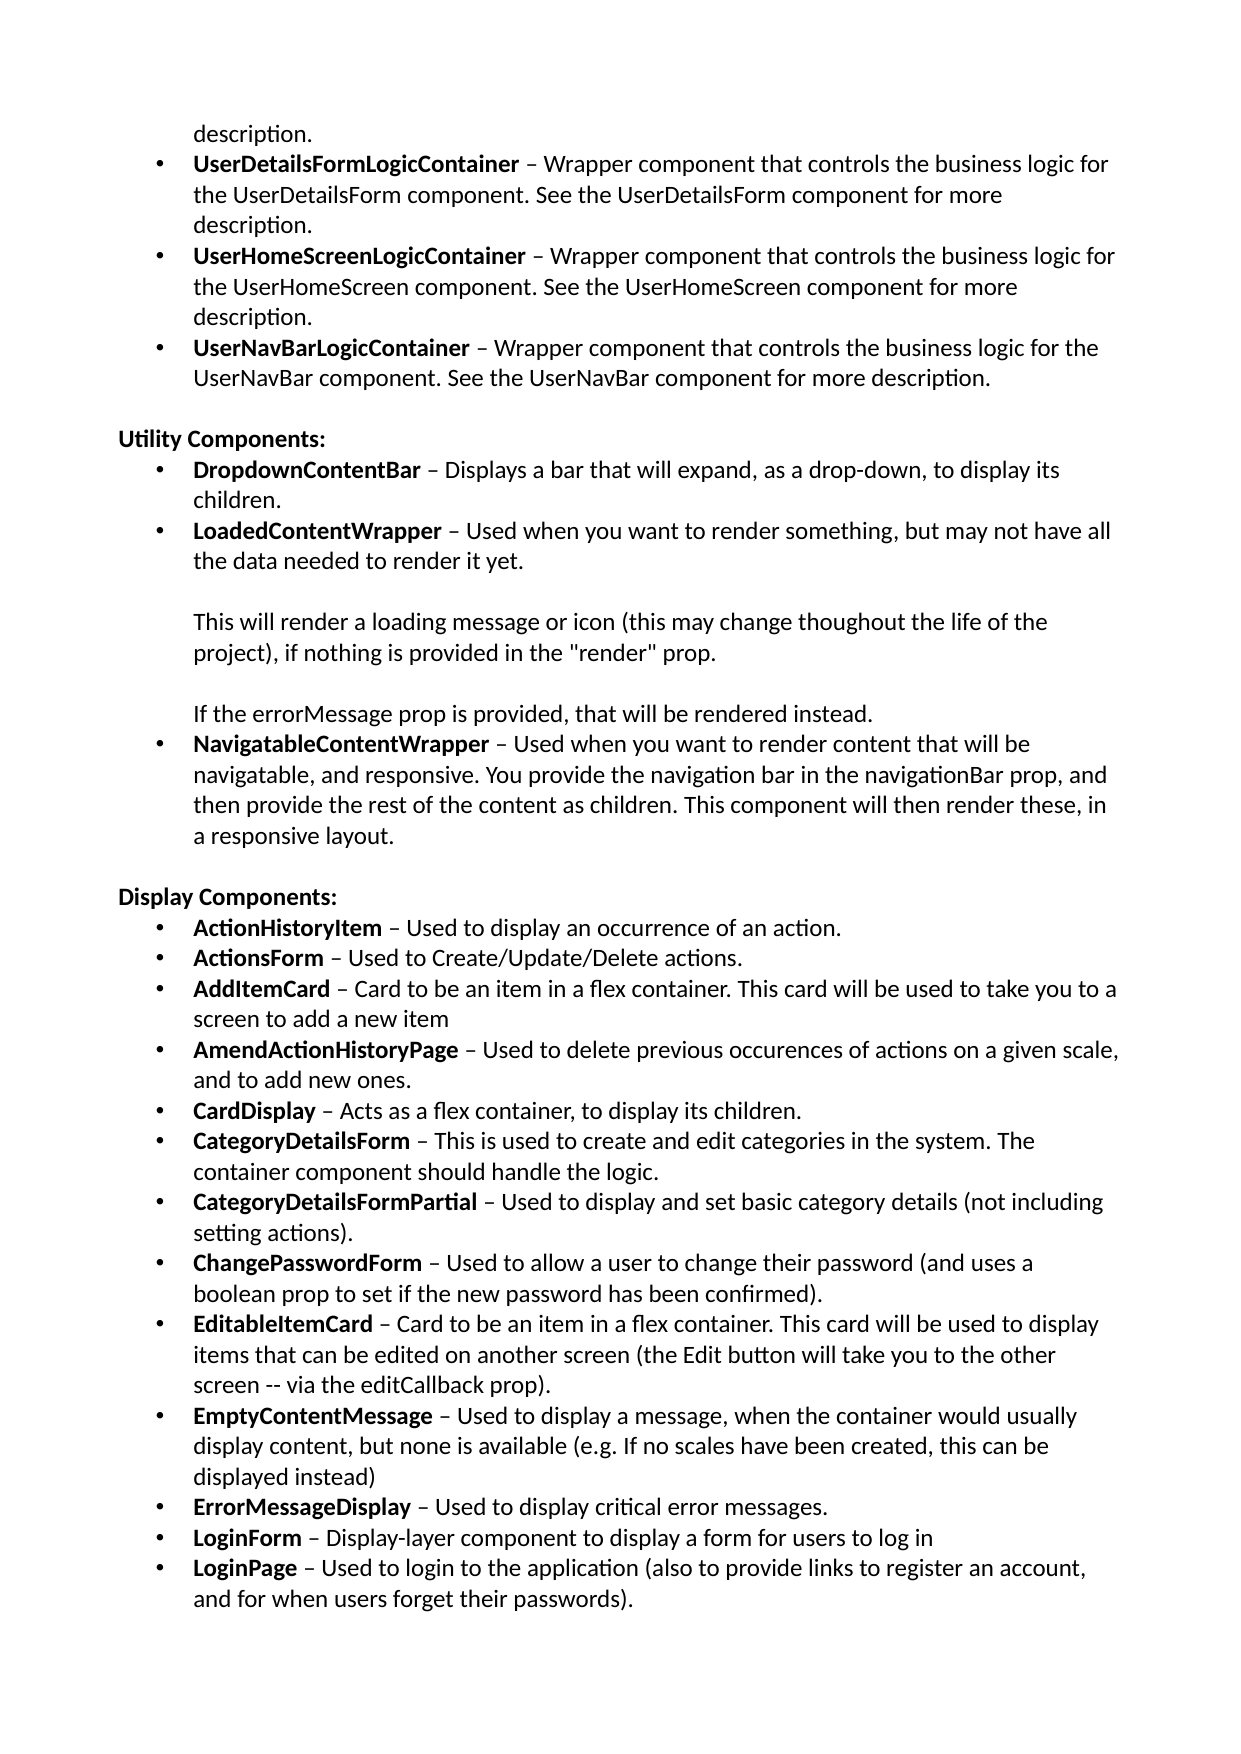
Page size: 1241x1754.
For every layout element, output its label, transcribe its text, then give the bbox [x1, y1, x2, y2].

list UserNavBarLogicContainer – Wrapper component that controls the business logic for the UserNavBar component. See the UserNavBar component for more description. [156, 332, 1122, 393]
list DropdownContentBar – Displays a bar that will expand, as a drop-down, to display its children. [156, 454, 1122, 515]
list ChangePasswordForm – Used to allow a user to change their password (and uses a boolean prop to set if the new password has been confirmed). [156, 1247, 1122, 1308]
list AddItemCard – Card to be an item in a flex container. This card will be used to take you to a screen to add a new item [156, 973, 1122, 1034]
list AmendActionHistoryPage – Used to delete previous occurences of actions on a given scale, and to add new ones. [156, 1034, 1122, 1095]
list ActionsForm – Used to Create/Update/Delete actions. [156, 942, 1122, 973]
list LoadedContentWrapper – Used when you want to render something, but may not have all the data needed to render it yet. [156, 515, 1122, 576]
list CategoryDetailsForm – This is used to create and edit categories in the system. The container component should handle the logic. [156, 1125, 1122, 1186]
list UserDetailsFormLogicContainer – Wrapper component that controls the business logic for the UserDetailsForm component. See the UserDetailsForm component for more description. [156, 149, 1122, 240]
list EmptyContentMessage – Used to display a message, when the container would usually display content, but none is available (e.g. If no scales have been created, this can be displayed instead) [156, 1400, 1122, 1492]
list LoginPage – Used to login to the application (also to provide links to register an account, and for when users forget their passwords). [156, 1553, 1122, 1614]
text Display Components: [118, 881, 1122, 912]
list CardDisplay – Acts as a flex container, to display its children. [156, 1095, 1122, 1125]
list This will render a loading message or icon (this may change thoughout the life of the project), if nothing is provided in the "render" prop. [156, 606, 1122, 667]
list CategoryDetailsFormPartial – Used to display and set basic category details (not including setting actions). [156, 1186, 1122, 1247]
list EditableItemCard – Card to be an item in a flex container. This card will be used to display items that can be edited on another screen (the Edit button will take you to the other screen -- via the editCallback prop). [156, 1308, 1122, 1400]
list LoginForm – Display-layer component to display a form for users to log in [156, 1522, 1122, 1553]
list ErrorMessageDisplay – Used to display critical error messages. [156, 1492, 1122, 1522]
list NavigatableContentWrapper – Used when you want to render content that will be navigatable, and responsive. You provide the navigation bar in the navigationBar prop, and then provide the rest of the content as children. This component will then render these, in a responsive layout. [156, 728, 1122, 851]
list description. [156, 118, 1122, 149]
list If the errorMessage prop is provided, that will be rendered instead. [156, 698, 1122, 728]
list UserHomeScreenLogicContainer – Wrapper component that controls the business logic for the UserHomeScreen component. See the UserHomeScreen component for more description. [156, 240, 1122, 332]
list ActionHistoryItem – Used to display an occurrence of an action. [156, 912, 1122, 942]
text Utility Components: [118, 423, 1122, 454]
